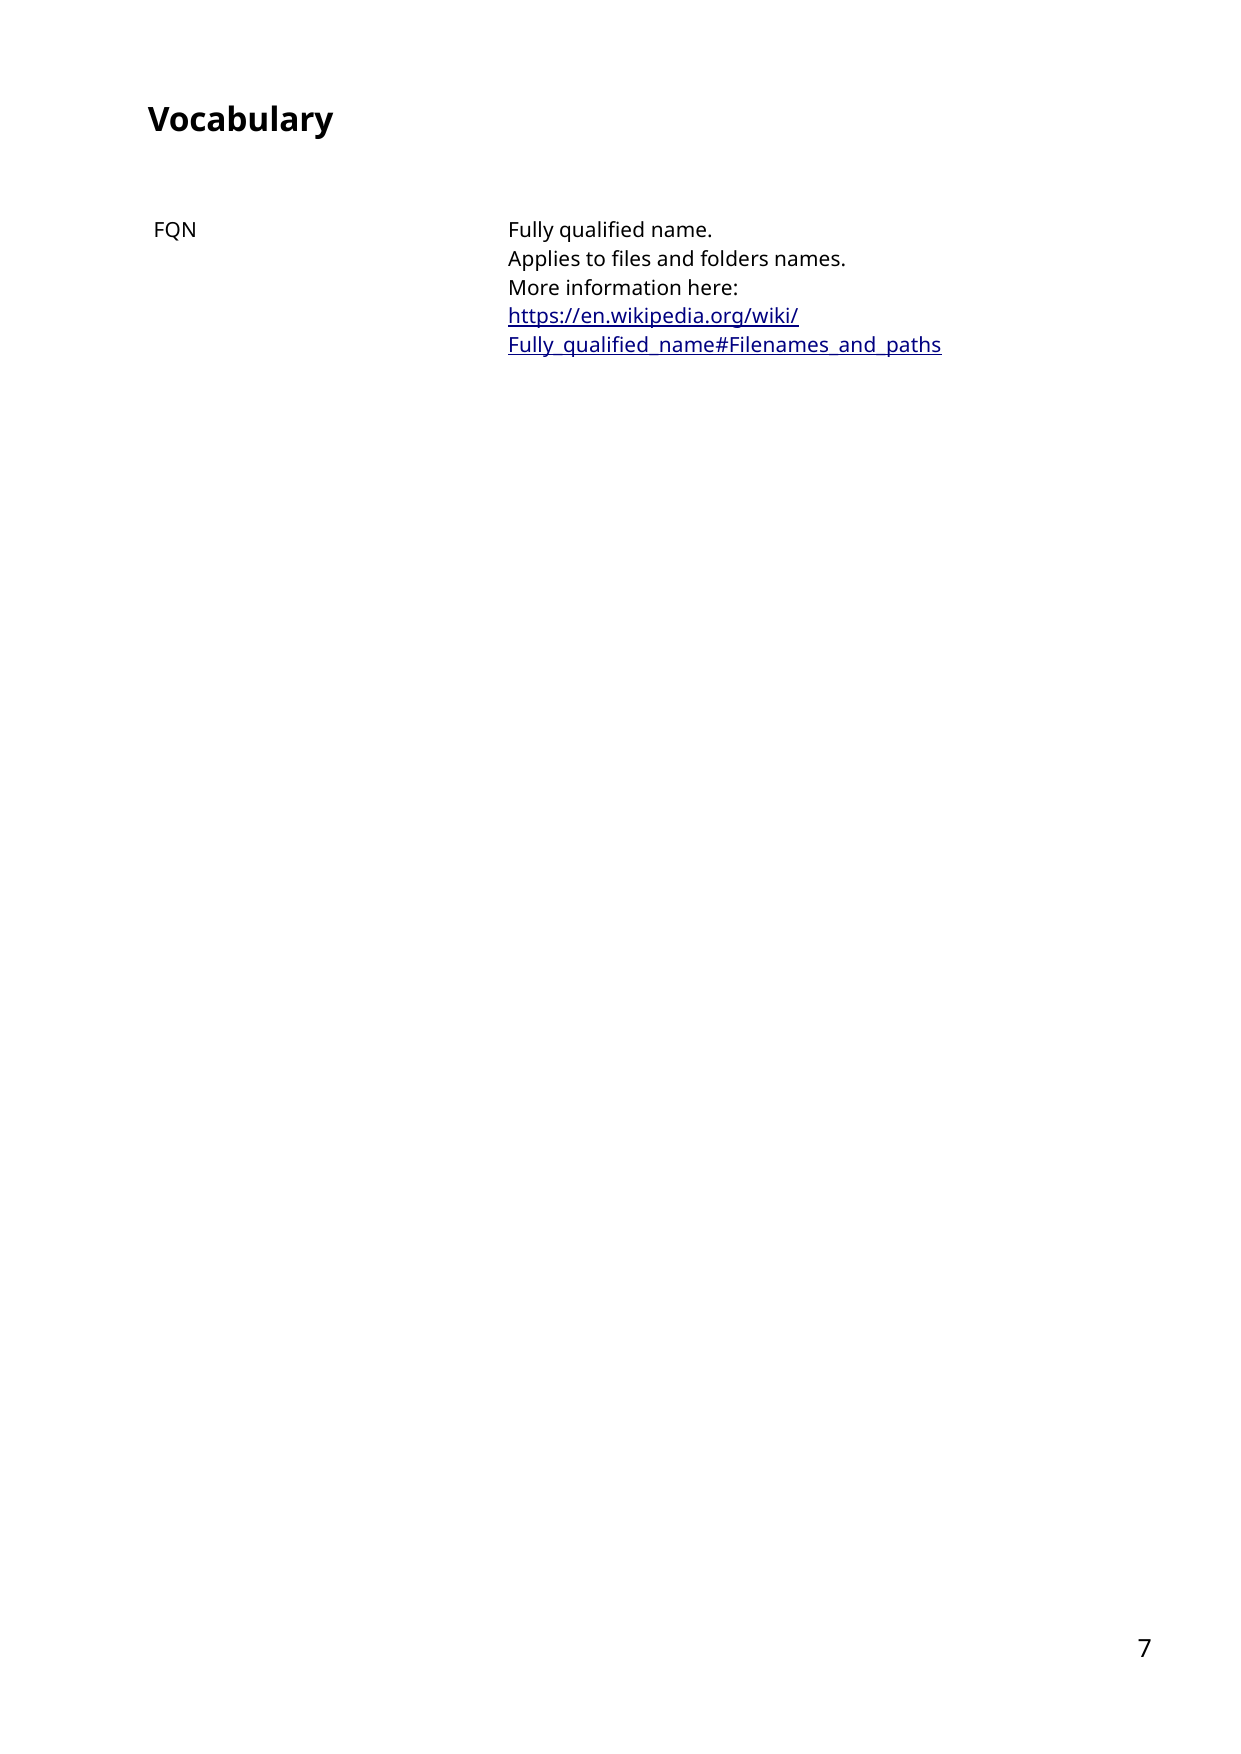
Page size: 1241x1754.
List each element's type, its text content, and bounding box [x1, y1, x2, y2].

subtitle Vocabulary [148, 96, 1152, 142]
table_header Fully qualified name. Applies to files and folders names. More information here: https://en.wikipedia.org/wiki/Fully_qualified_name#Filenames_and_paths [502, 210, 1152, 364]
table_cell [148, 404, 502, 444]
table_cell [502, 364, 1152, 404]
table_cell [148, 364, 502, 404]
table_cell [502, 404, 1152, 444]
table_header FQN [148, 210, 502, 364]
